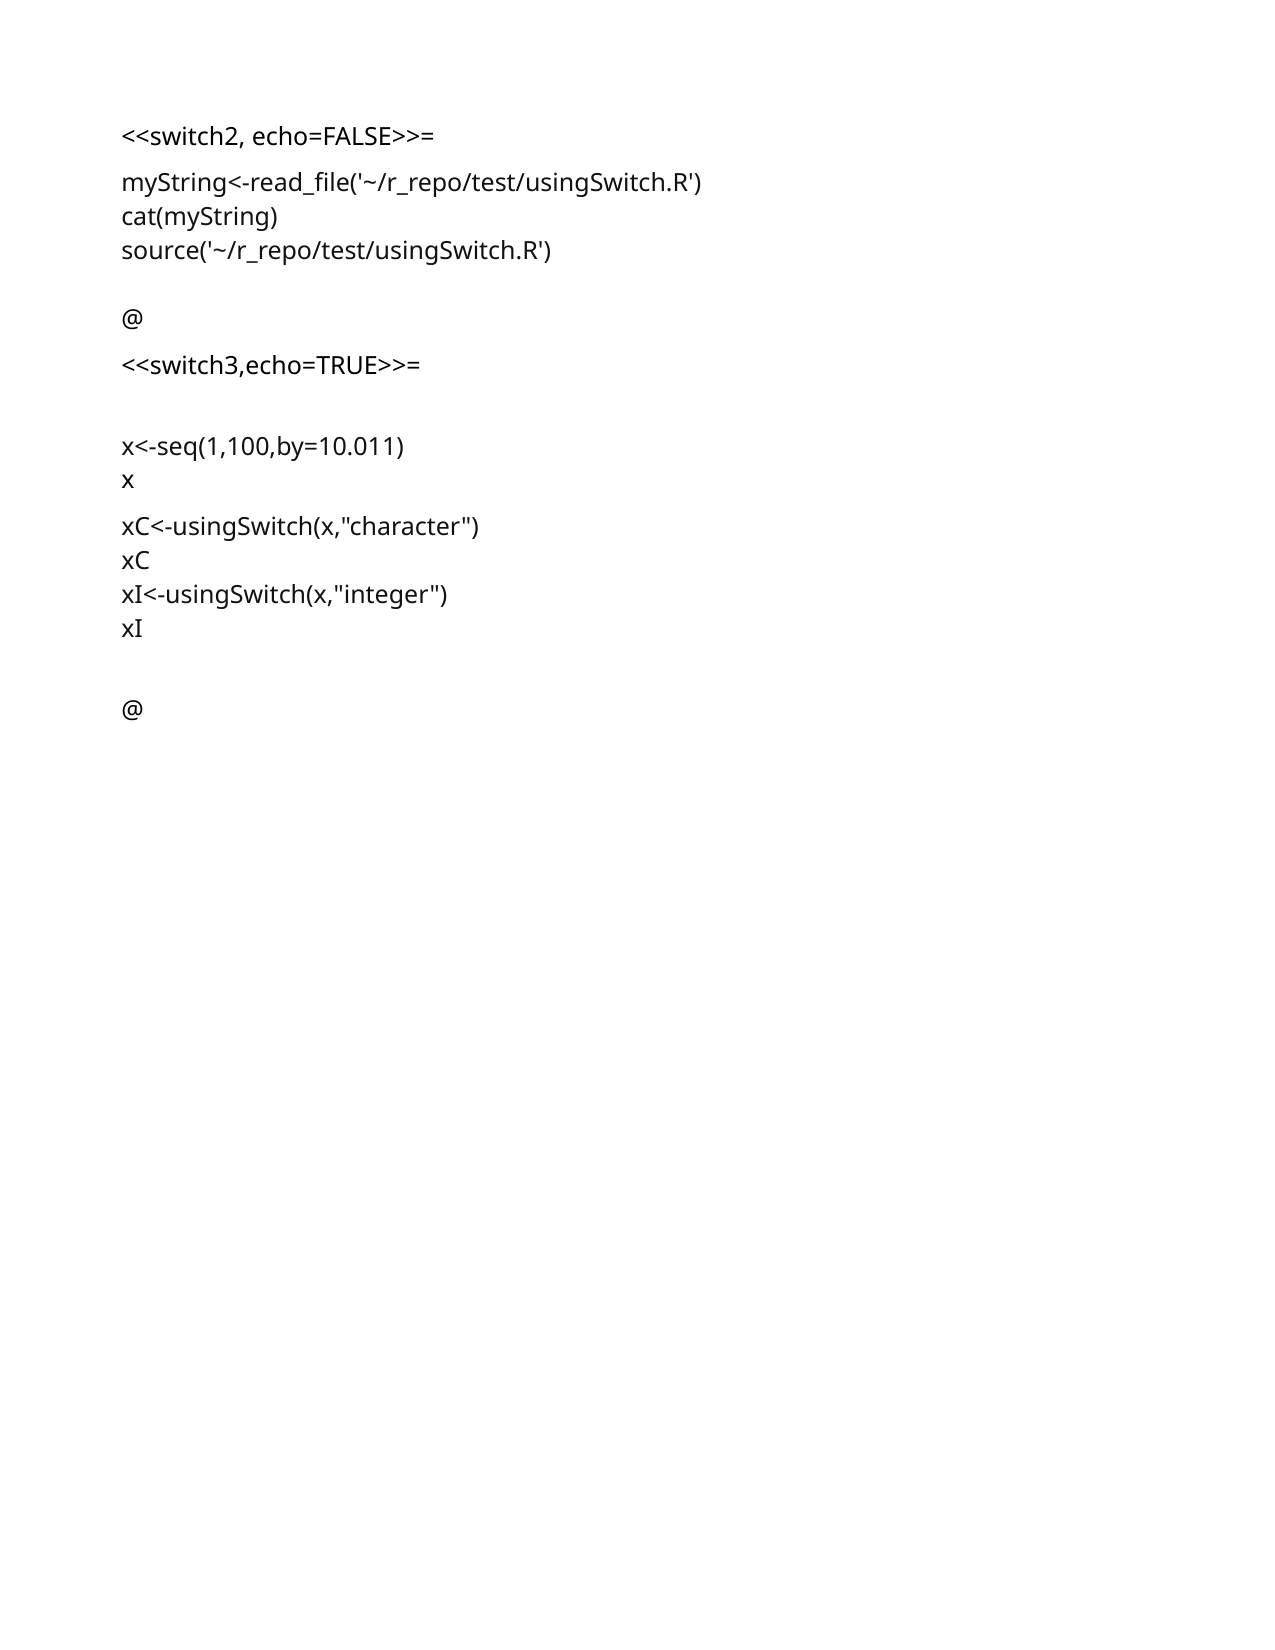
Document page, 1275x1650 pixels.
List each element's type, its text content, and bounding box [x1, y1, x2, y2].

text @ [121, 692, 1158, 726]
text x [121, 462, 1158, 496]
text xC [121, 543, 1158, 577]
text x<-seq(1,100,by=10.011) [121, 428, 1158, 462]
text xI [121, 611, 1158, 645]
text xC<-usingSwitch(x,"character") [121, 509, 1158, 543]
text <<switch3,echo=TRUE>>= [121, 347, 1158, 382]
text source('~/r_repo/test/usingSwitch.R') [121, 233, 1158, 267]
text xI<-usingSwitch(x,"integer") [121, 577, 1158, 611]
text myString<-read_file('~/r_repo/test/usingSwitch.R') [121, 165, 1158, 199]
text cat(myString) [121, 199, 1158, 233]
text <<switch2, echo=FALSE>>= [121, 118, 1158, 152]
text @ [121, 301, 1158, 335]
